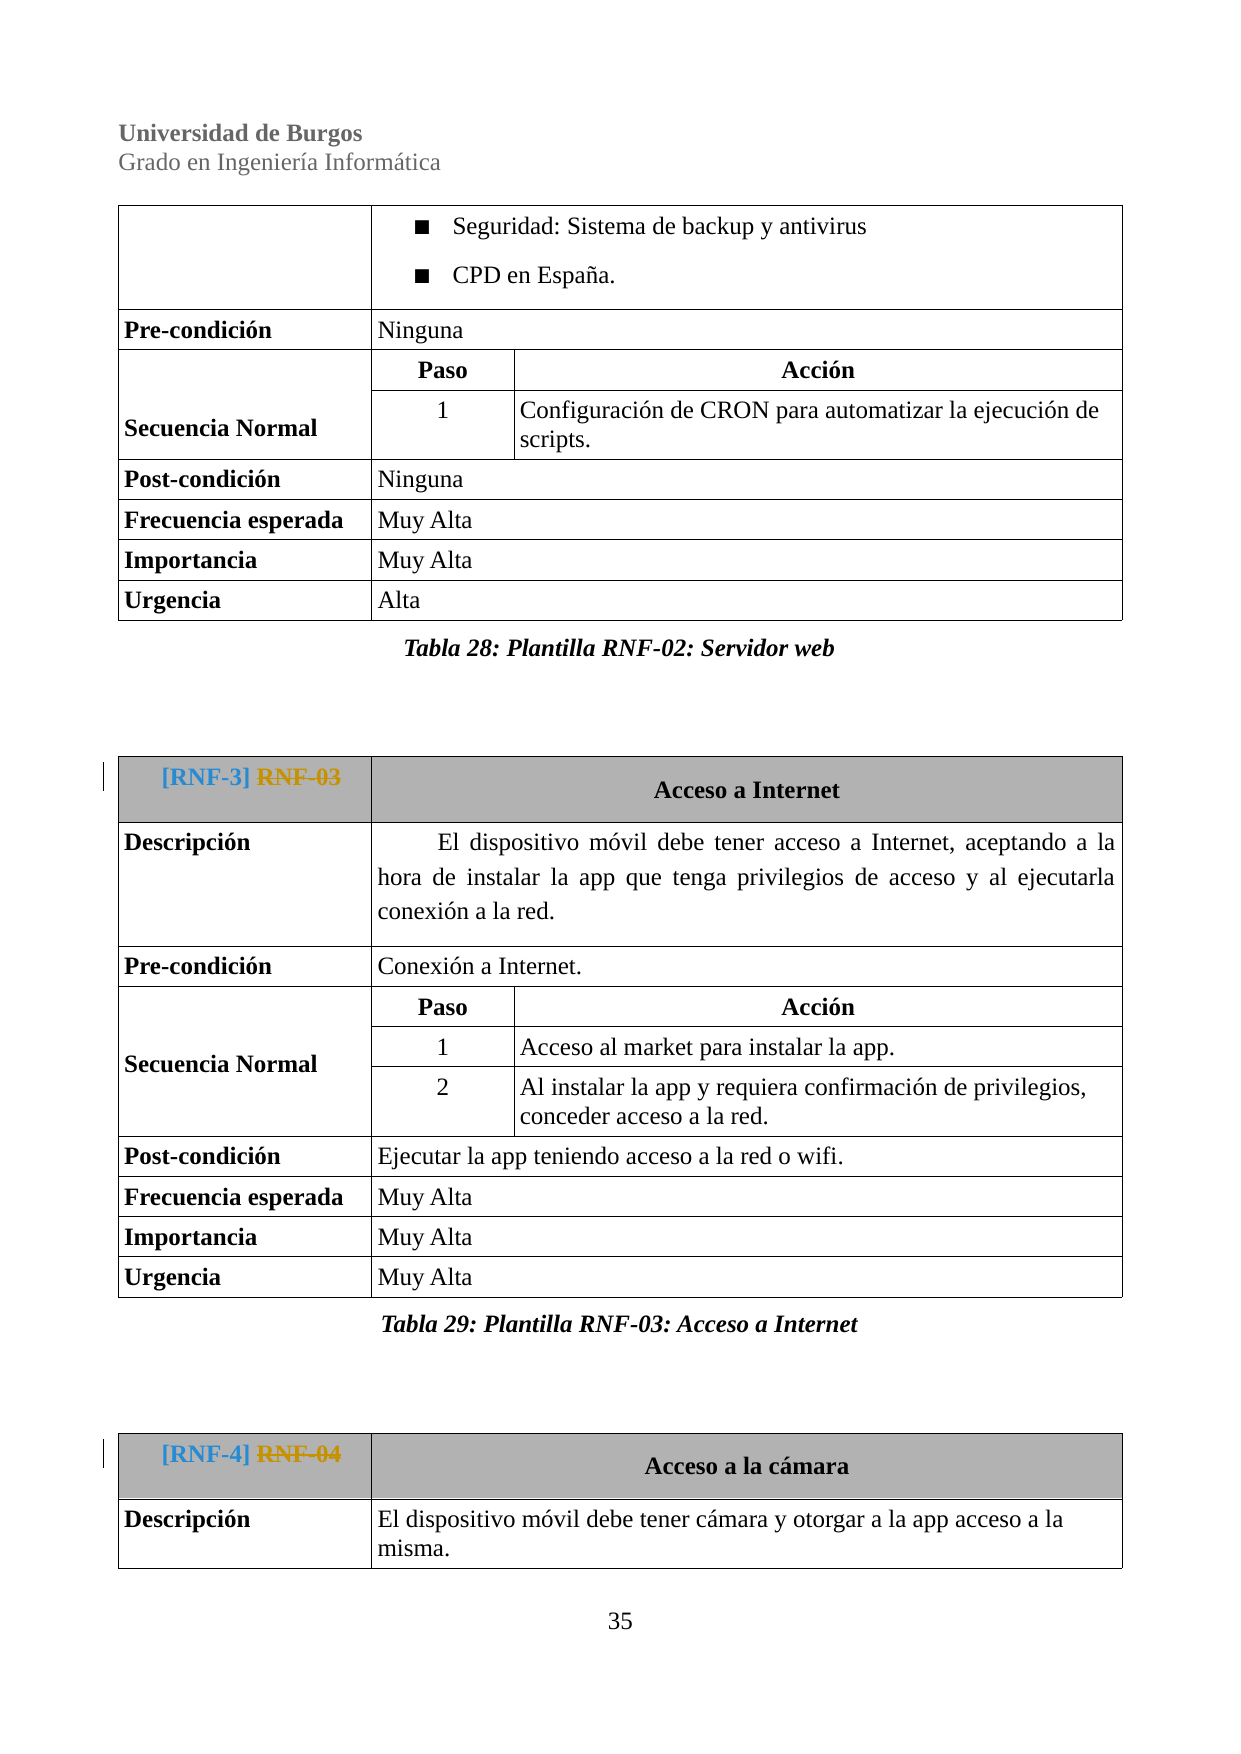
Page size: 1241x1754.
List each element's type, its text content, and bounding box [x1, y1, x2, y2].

table_cell Post-condición [119, 1137, 371, 1176]
table_header Acceso a Internet [372, 757, 1122, 822]
table_cell Secuencia Normal [119, 987, 371, 1136]
table_cell Al instalar la app y requiera confirmación de privilegios, conceder acceso a la red. [515, 1067, 1122, 1136]
table_cell 1 [372, 1027, 514, 1066]
table_cell Acceso al market para instalar la app. [515, 1027, 1122, 1066]
table_cell Alta [372, 581, 1122, 620]
table_cell Muy Alta [372, 1177, 1122, 1216]
table_cell Paso [372, 987, 514, 1026]
table_cell Ejecutar la app teniendo acceso a la red o wifi. [372, 1137, 1122, 1176]
table_cell Muy Alta [372, 500, 1122, 539]
table_cell El dispositivo móvil debe tener acceso a Internet, aceptando a la hora de instalar la app que tenga privilegios de acceso y al ejecutarla conexión a la red. [372, 823, 1122, 946]
table_cell La aplicación web correrá en un servidor web propio de CECJ con las siguientes características técnicas: Espacio web ilimitado Bases de datos: MySQL y PostgreSQL Lenguajes de programación: PHP, Perl y Python Gestor FTP Seguridad: Sistema de backup y antivirus CPD en España. [372, 206, 1122, 309]
table_cell Descripción [119, 823, 371, 946]
table_cell Frecuencia esperada [119, 1177, 371, 1216]
table_cell Ninguna [372, 310, 1122, 349]
text Tabla 28: Plantilla RNF-02: Servidor web [118, 633, 1122, 661]
text Tabla 29: Plantilla RNF-03: Acceso a Internet [118, 1309, 1122, 1338]
table_cell Muy Alta [372, 540, 1122, 580]
table_cell Descripción [119, 1500, 371, 1567]
table_cell El dispositivo móvil debe tener cámara y otorgar a la app acceso a la misma. [372, 1500, 1122, 1567]
table_cell Muy Alta [372, 1217, 1122, 1256]
table_cell Pre-condición [119, 310, 371, 349]
table_cell Ninguna [372, 460, 1122, 499]
table_cell 2 [372, 1067, 514, 1136]
table_cell Paso [372, 350, 514, 390]
table_header [119, 1434, 371, 1498]
table_cell Acción [515, 987, 1122, 1026]
table_cell Frecuencia esperada [119, 500, 371, 539]
table_cell Post-condición [119, 460, 371, 499]
table_cell Pre-condición [119, 947, 371, 986]
table_cell Importancia [119, 1217, 371, 1256]
table_cell Urgencia [119, 581, 371, 620]
table_cell Secuencia Normal [119, 350, 371, 459]
table_header Acceso a la cámara [372, 1434, 1122, 1498]
table_cell 1 [372, 391, 514, 459]
table_cell Urgencia [119, 1257, 371, 1297]
table_header [119, 757, 371, 822]
table_cell Importancia [119, 540, 371, 580]
table_cell Muy Alta [372, 1257, 1122, 1297]
table_cell [119, 206, 371, 309]
table_cell Conexión a Internet. [372, 947, 1122, 986]
table_cell Acción [515, 350, 1122, 390]
table_cell Configuración de CRON para automatizar la ejecución de scripts. [515, 391, 1122, 459]
